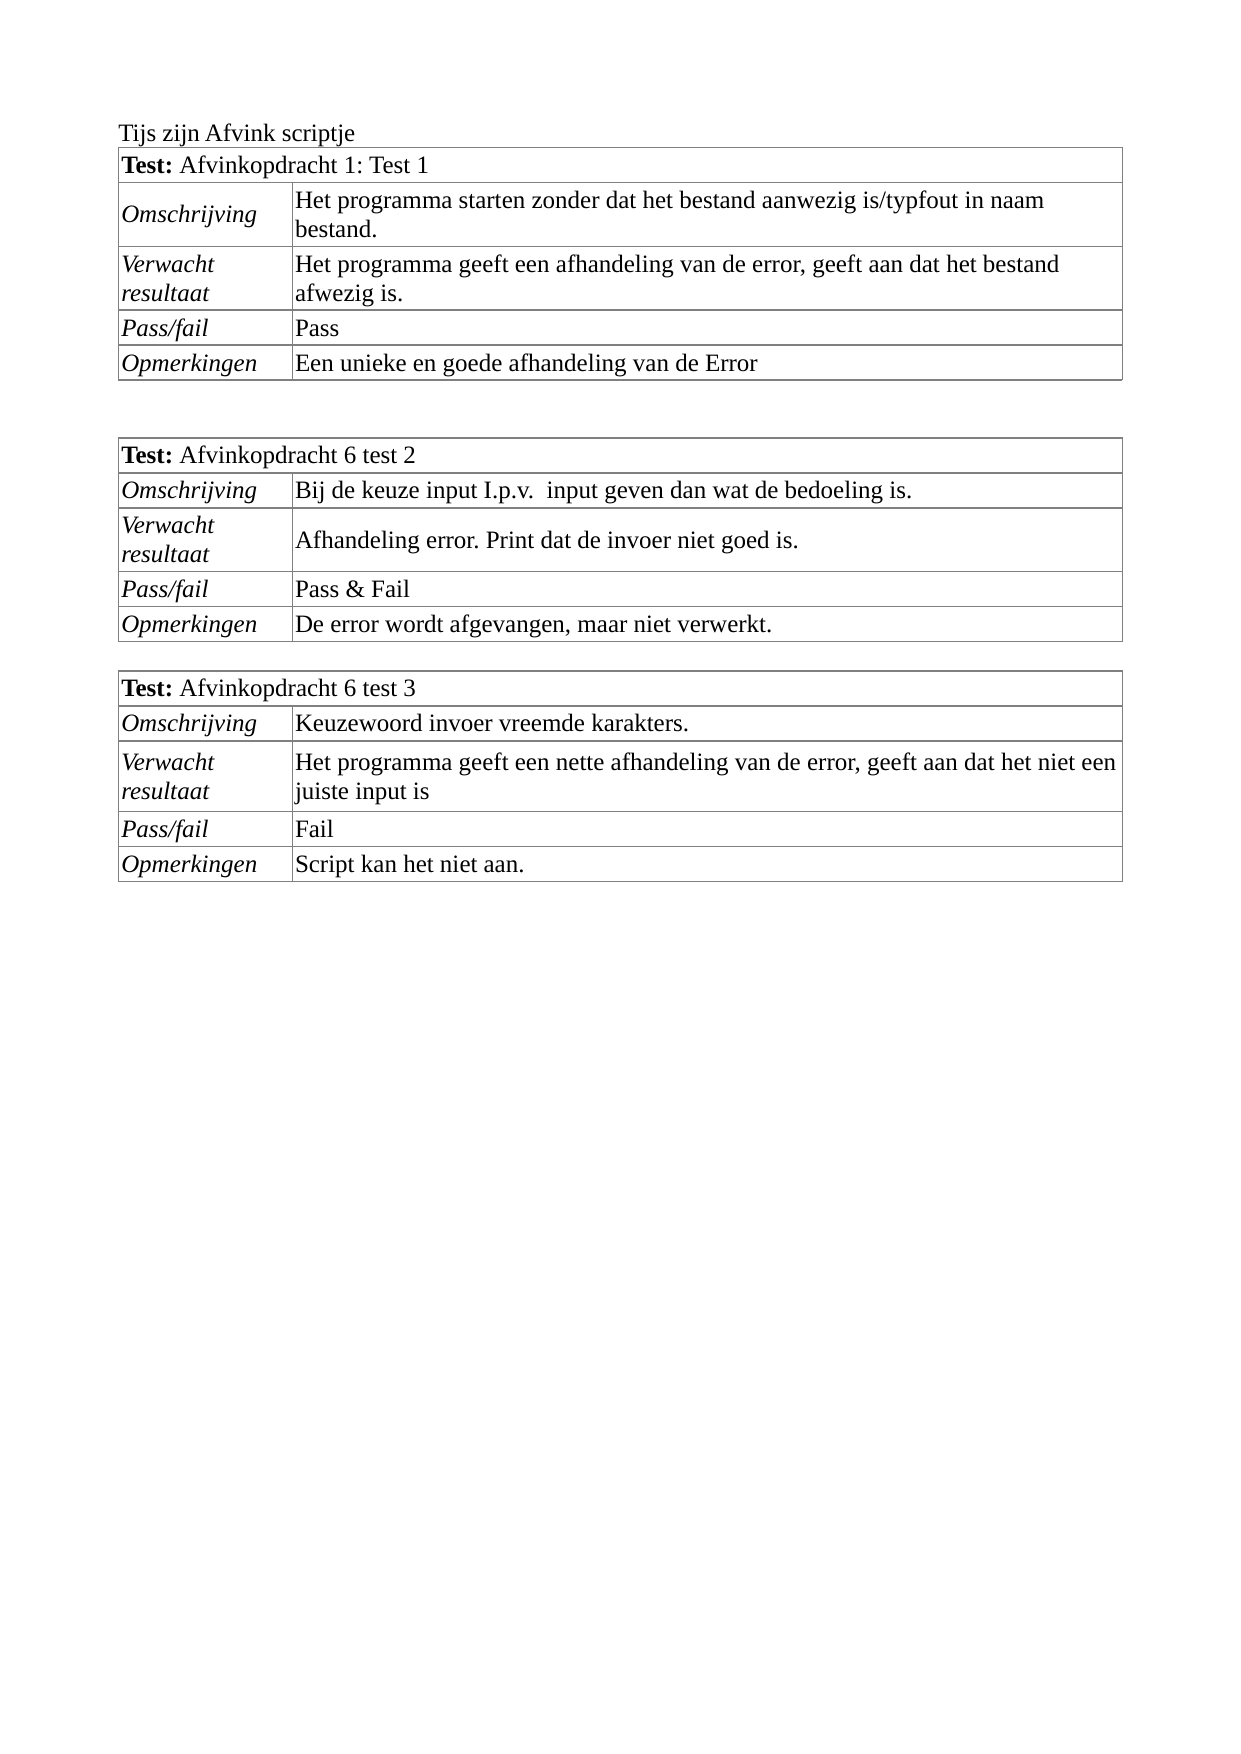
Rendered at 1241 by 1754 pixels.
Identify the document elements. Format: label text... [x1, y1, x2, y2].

table_cell Keuzewoord invoer vreemde karakters. [293, 707, 1122, 740]
table_cell Bij de keuze input I.p.v. input geven dan wat de bedoeling is. [293, 474, 1122, 507]
table_cell Omschrijving [119, 707, 292, 740]
table_cell Het programma geeft een afhandeling van de error, geeft aan dat het bestand afwezig is. [293, 247, 1122, 309]
table_cell Pass/fail [119, 311, 292, 344]
table_header Test: Afvinkopdracht 1: Test 1 [119, 148, 1122, 182]
table_cell Pass/fail [119, 572, 292, 606]
table_cell Verwacht resultaat [119, 247, 292, 309]
table_cell Een unieke en goede afhandeling van de Error [293, 346, 1122, 379]
table_cell Opmerkingen [119, 607, 292, 641]
table_cell Afhandeling error. Print dat de invoer niet goed is. [293, 509, 1122, 571]
table_header Test: Afvinkopdracht 6 test 3 [119, 672, 1122, 705]
table_cell Opmerkingen [119, 847, 292, 881]
table_cell Omschrijving [119, 474, 292, 507]
table_cell De error wordt afgevangen, maar niet verwerkt. [293, 607, 1122, 641]
table_cell Pass [293, 311, 1122, 344]
table_cell Verwacht resultaat [119, 742, 292, 811]
table_cell Pass/fail [119, 812, 292, 846]
table_cell Het programma geeft een nette afhandeling van de error, geeft aan dat het niet een juiste input is [293, 742, 1122, 811]
table_header Test: Afvinkopdracht 6 test 2 [119, 439, 1122, 472]
table_cell Fail [293, 812, 1122, 846]
table_cell Pass & Fail [293, 572, 1122, 606]
table_cell Verwacht resultaat [119, 509, 292, 571]
text Tijs zijn Afvink scriptje [118, 118, 1122, 147]
table_cell Omschrijving [119, 183, 292, 246]
table_cell Het programma starten zonder dat het bestand aanwezig is/typfout in naam bestand. [293, 183, 1122, 246]
table_cell Opmerkingen [119, 346, 292, 379]
table_cell Script kan het niet aan. [293, 847, 1122, 881]
